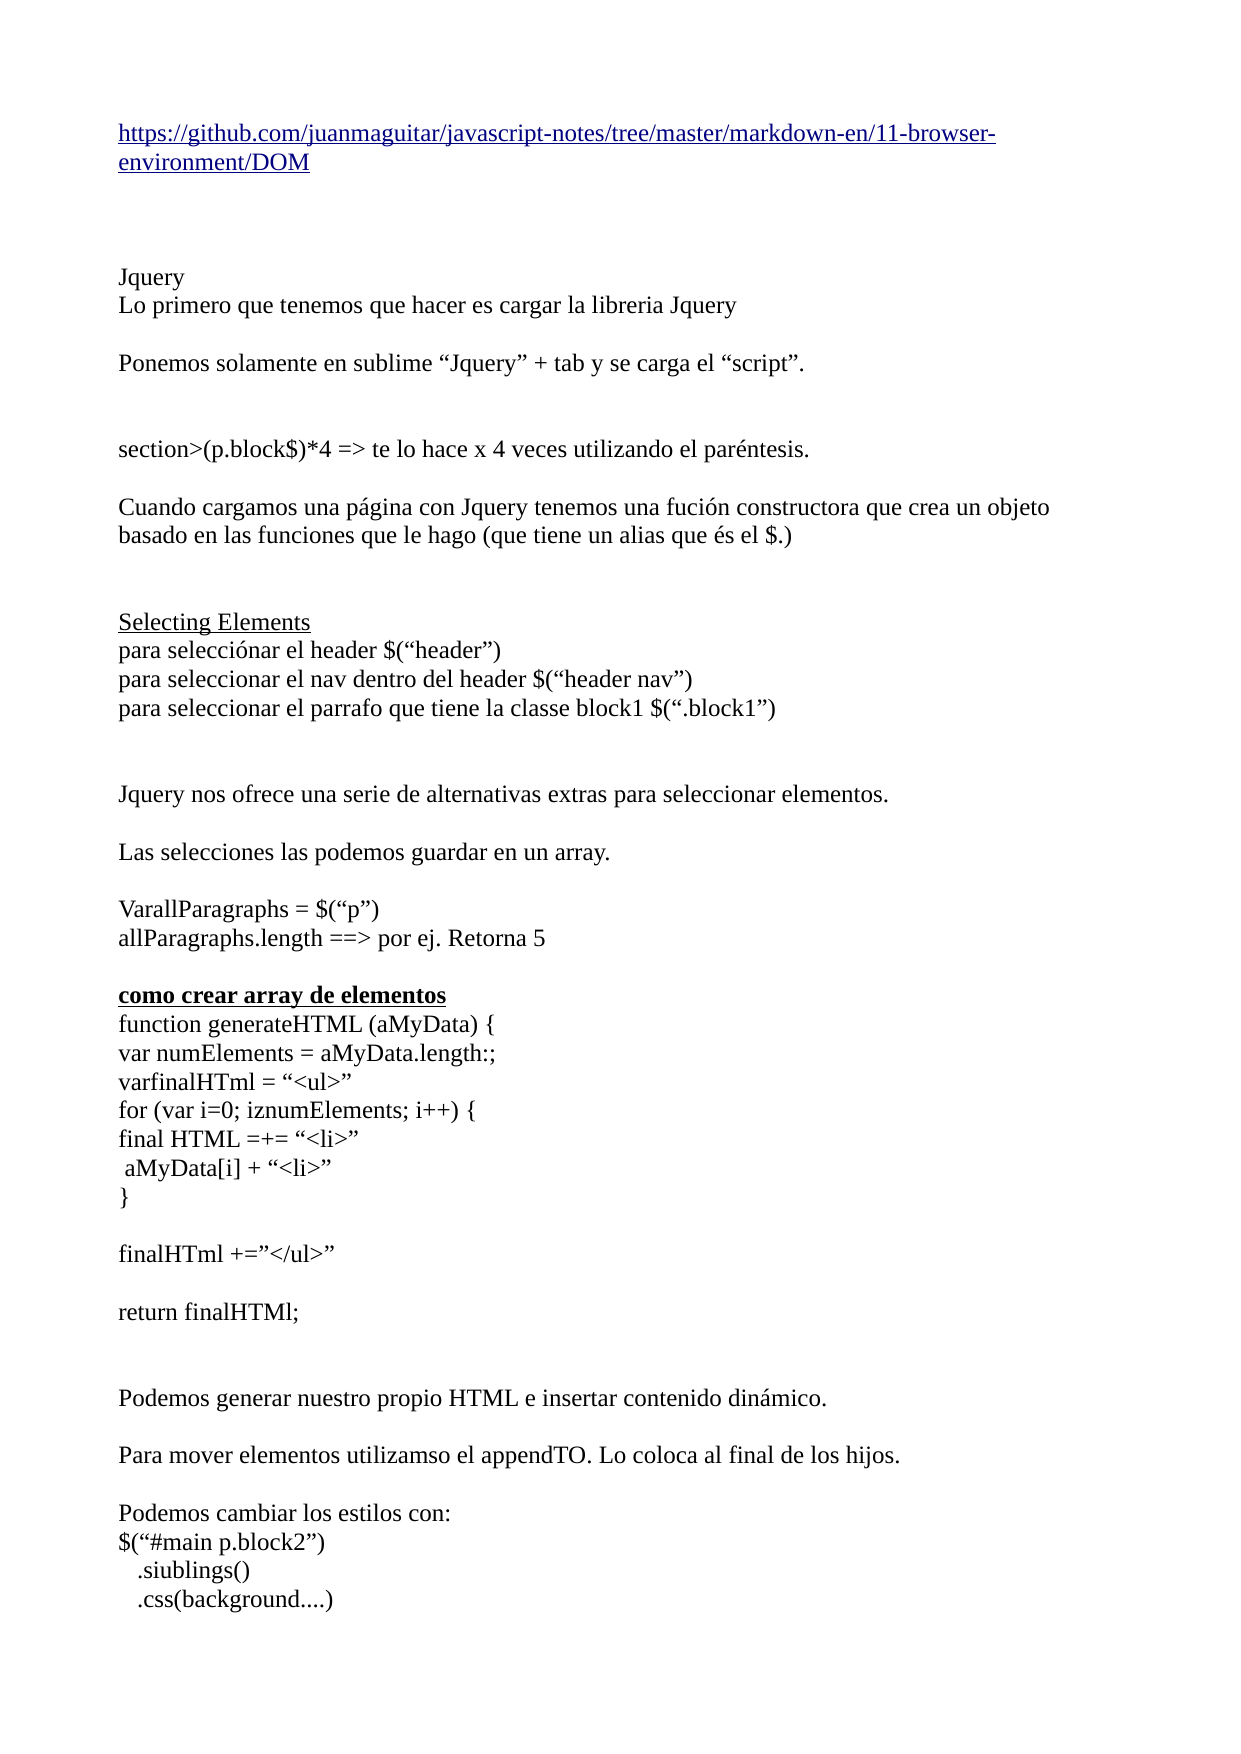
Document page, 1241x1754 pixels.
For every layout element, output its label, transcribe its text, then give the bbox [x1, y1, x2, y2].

text Podemos cambiar los estilos con: [118, 1498, 1122, 1527]
text final HTML =+= “<li>” [118, 1124, 1122, 1153]
text para selecciónar el header $(“header”) [118, 636, 1122, 664]
text https://github.com/juanmaguitar/javascript-notes/tree/master/markdown-en/11-browser-environment/DOM [118, 118, 1122, 176]
text var numElements = aMyData.length:; [118, 1038, 1122, 1067]
text for (var i=0; iznumElements; i++) { [118, 1096, 1122, 1124]
text como crear array de elementos [118, 981, 1122, 1009]
text $(“#main p.block2”) [118, 1527, 1122, 1556]
text .css(background....) [118, 1584, 1122, 1613]
text para seleccionar el parrafo que tiene la classe block1 $(“.block1”) [118, 693, 1122, 722]
text section>(p.block$)*4 => te lo hace x 4 veces utilizando el paréntesis. [118, 434, 1122, 463]
text function generateHTML (aMyData) { [118, 1009, 1122, 1038]
text return finalHTMl; [118, 1297, 1122, 1326]
text allParagraphs.length ==> por ej. Retorna 5 [118, 923, 1122, 952]
text aMyData[i] + “<li>” [118, 1153, 1122, 1182]
text Lo primero que tenemos que hacer es cargar la libreria Jquery [118, 291, 1122, 319]
text Para mover elementos utilizamso el appendTO. Lo coloca al final de los hijos. [118, 1441, 1122, 1469]
text para seleccionar el nav dentro del header $(“header nav”) [118, 664, 1122, 693]
text Las selecciones las podemos guardar en un array. [118, 837, 1122, 866]
text Jquery [118, 262, 1122, 291]
text Jquery nos ofrece una serie de alternativas extras para seleccionar elementos. [118, 779, 1122, 808]
text Cuando cargamos una página con Jquery tenemos una fución constructora que crea un objeto basado en las funciones que le hago (que tiene un alias que és el $.) [118, 492, 1122, 549]
text } [118, 1182, 1122, 1211]
text Podemos generar nuestro propio HTML e insertar contenido dinámico. [118, 1383, 1122, 1412]
text Ponemos solamente en sublime “Jquery” + tab y se carga el “script”. [118, 348, 1122, 377]
text varfinalHTml = “<ul>” [118, 1067, 1122, 1096]
text finalHTml +=”</ul>” [118, 1239, 1122, 1268]
text Selecting Elements [118, 607, 1122, 636]
text VarallParagraphs = $(“p”) [118, 894, 1122, 923]
text .siublings() [118, 1556, 1122, 1584]
